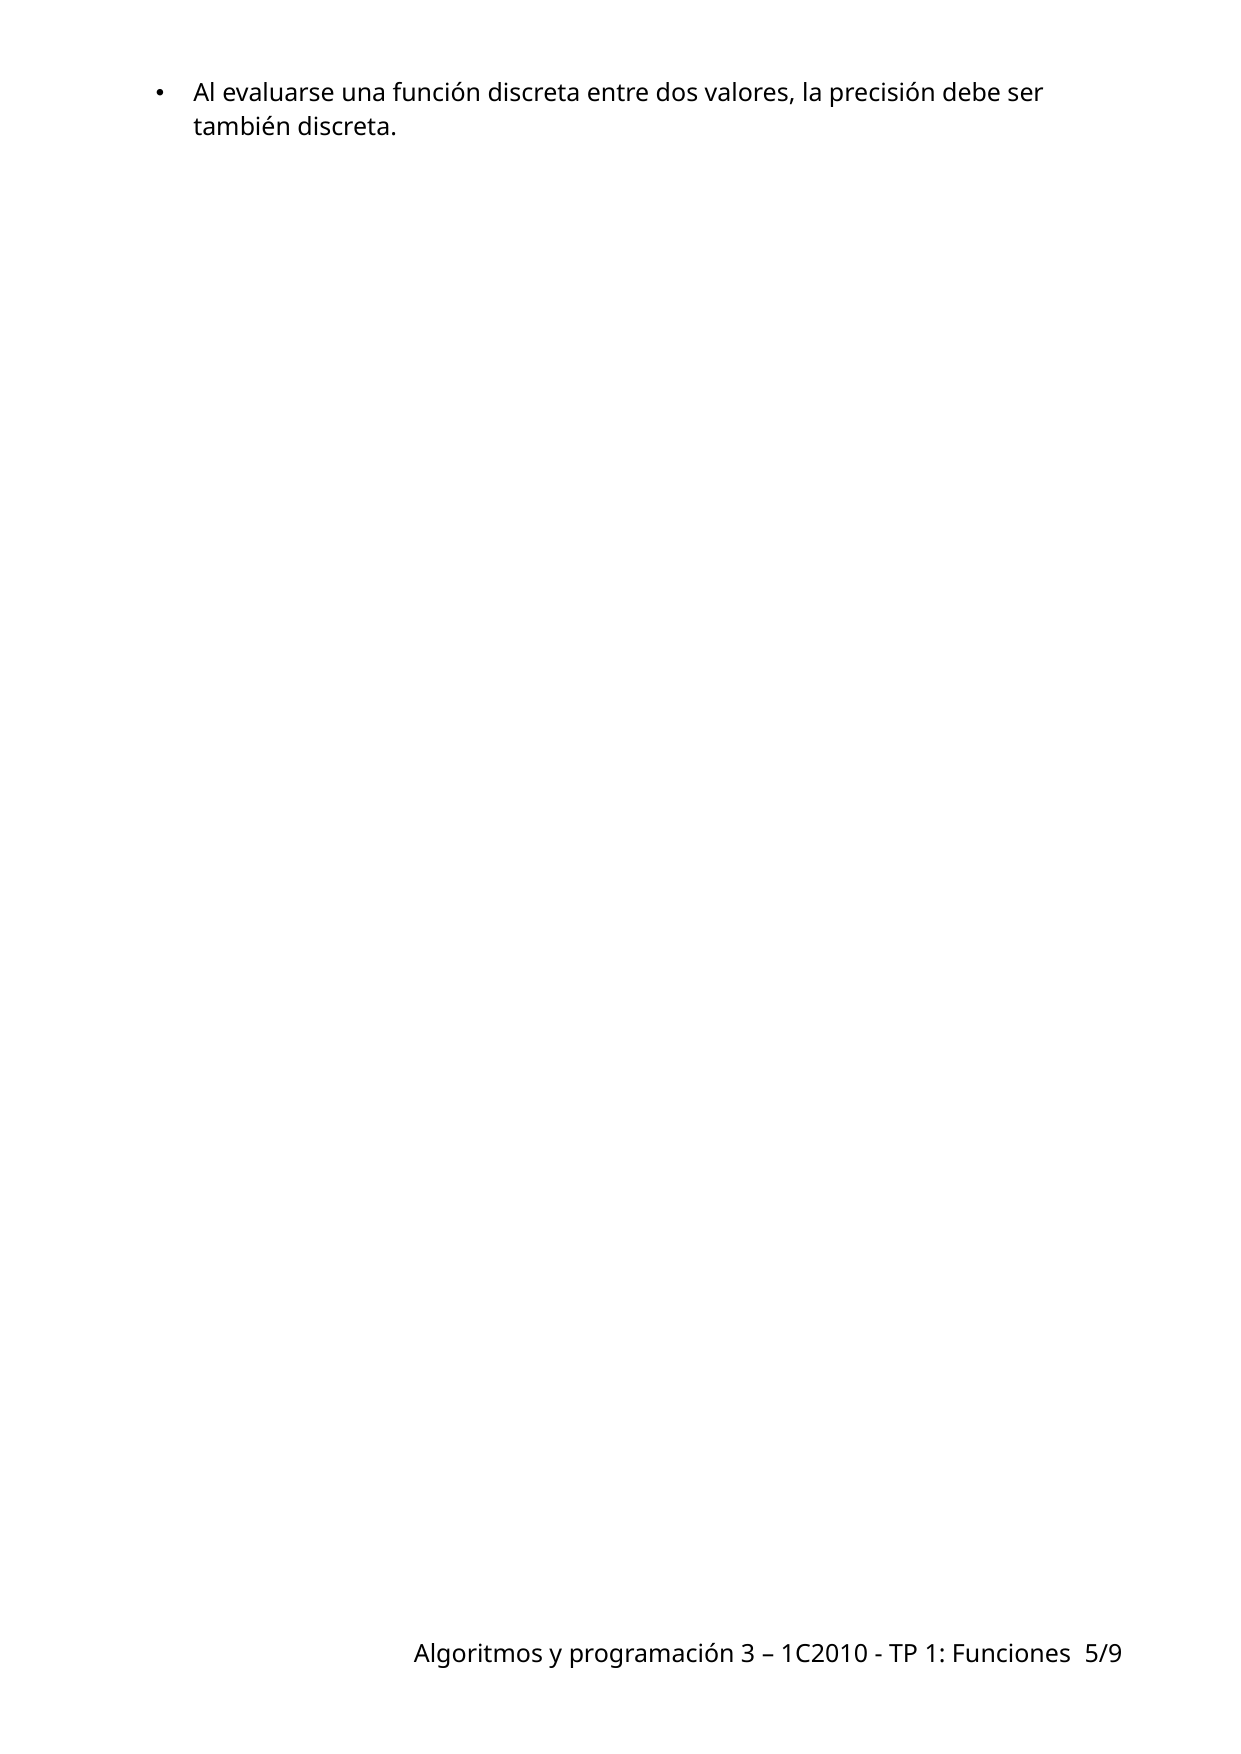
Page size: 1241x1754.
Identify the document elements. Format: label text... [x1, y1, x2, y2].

list Al evaluarse una función discreta entre dos valores, la precisión debe ser también discreta. [156, 75, 1122, 143]
